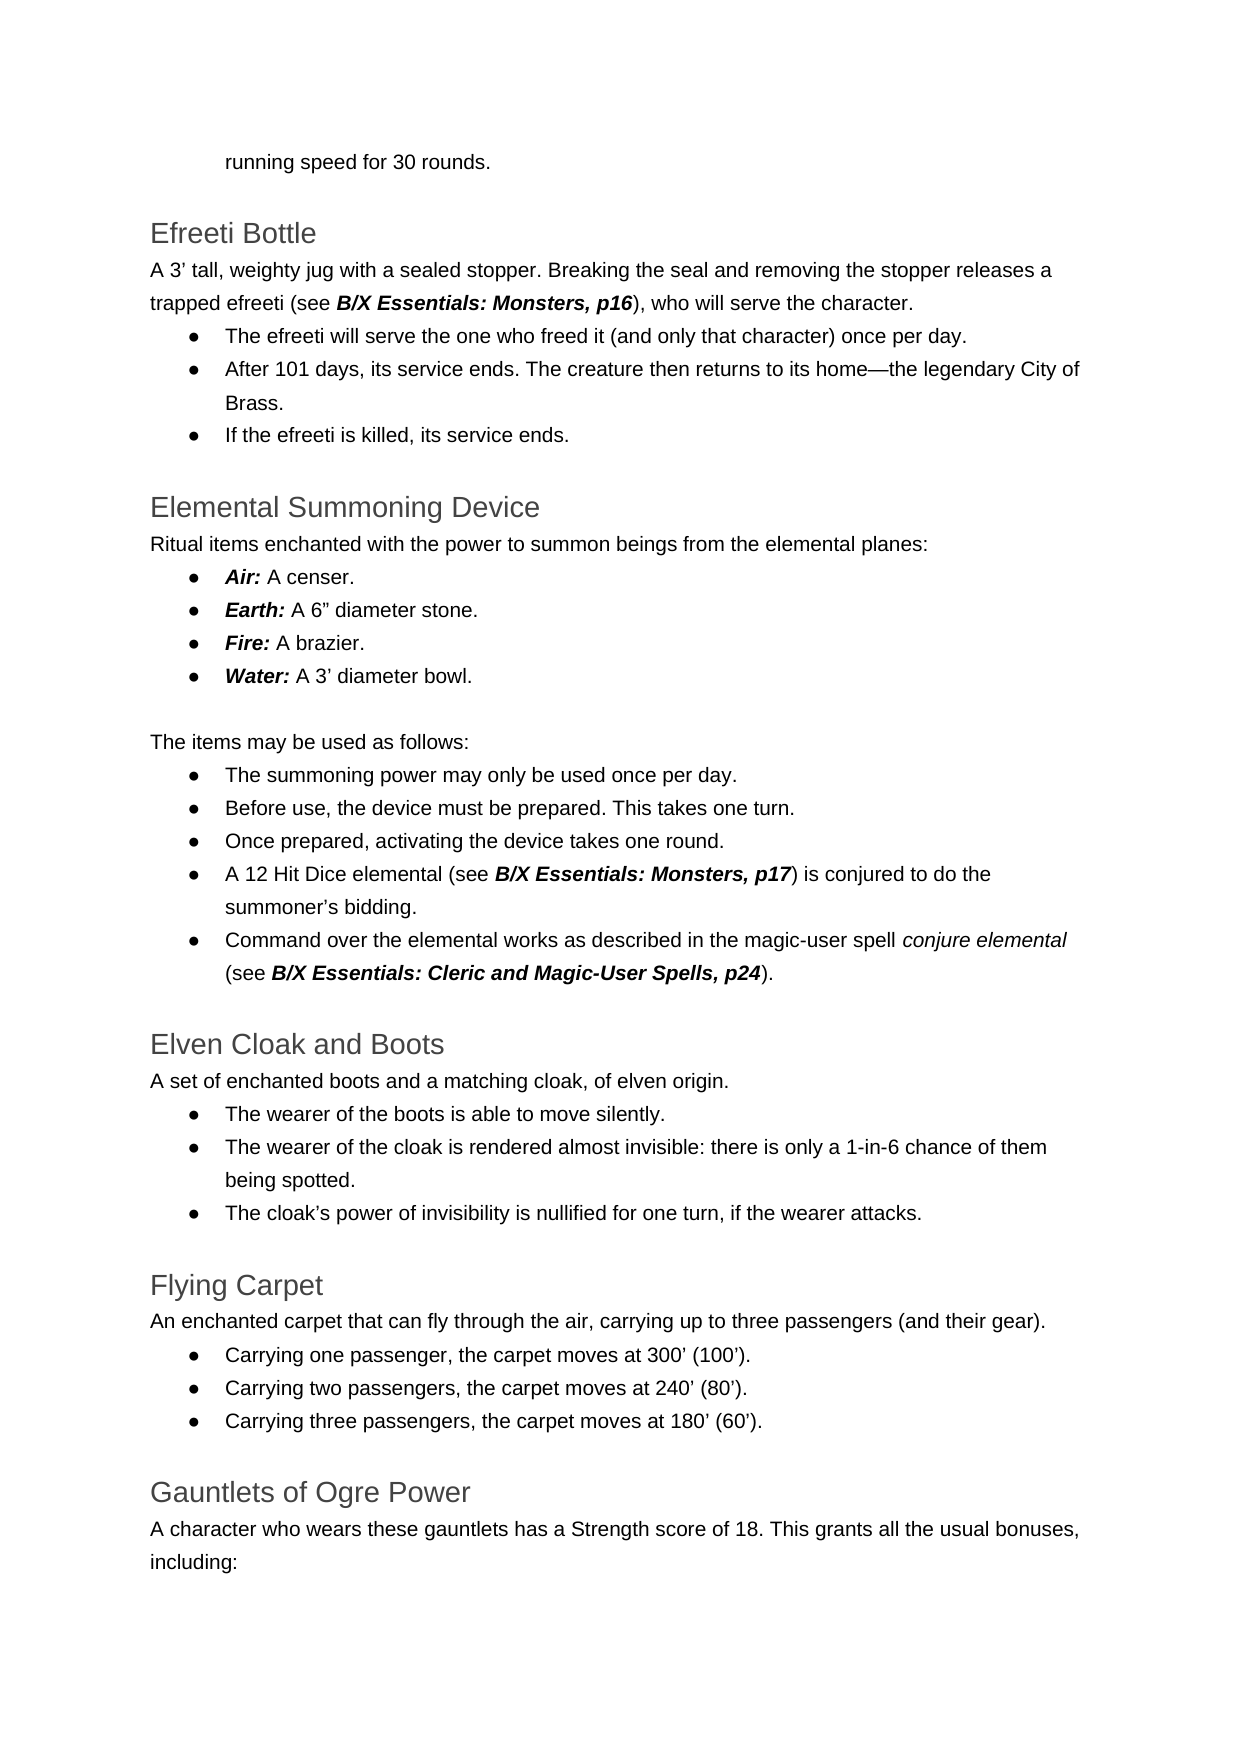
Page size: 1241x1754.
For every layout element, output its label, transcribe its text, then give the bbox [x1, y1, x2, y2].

text The items may be used as follows: [150, 730, 1090, 754]
list Carrying one passenger, the carpet moves at 300’ (100’). [187, 1342, 1090, 1366]
list Carrying two passengers, the carpet moves at 240’ (80’). [187, 1375, 1090, 1399]
subtitle Flying Carpet [150, 1267, 1090, 1301]
text An enchanted carpet that can fly through the air, carrying up to three passengers (and their gear). [150, 1309, 1090, 1333]
subtitle Efreeti Bottle [150, 216, 1090, 250]
text A character who wears these gauntlets has a Strength score of 18. This grants all the usual bonuses, including: [150, 1517, 1090, 1574]
list After 101 days, its service ends. The creature then returns to its home—the legendary City of Brass. [187, 357, 1090, 414]
list The cloak’s power of invisibility is nullified for one turn, if the wearer attacks. [187, 1201, 1090, 1225]
list Earth: A 6” diameter stone. [187, 598, 1090, 622]
list A 12 Hit Dice elemental (see B/X Essentials: Monsters, p17) is conjured to do the summoner’s bidding. [187, 862, 1090, 919]
text Ritual items enchanted with the power to summon beings from the elemental planes: [150, 532, 1090, 556]
list Before use, the device must be prepared. This takes one turn. [187, 796, 1090, 820]
list Carrying three passengers, the carpet moves at 180’ (60’). [187, 1408, 1090, 1432]
text A 3’ tall, weighty jug with a sealed stopper. Breaking the seal and removing the stopper releases a trapped efreeti (see B/X Essentials: Monsters, p16), who will serve the character. [150, 258, 1090, 315]
subtitle Elemental Summoning Device [150, 490, 1090, 523]
text A set of enchanted boots and a matching cloak, of elven origin. [150, 1069, 1090, 1093]
subtitle Elven Cloak and Boots [150, 1027, 1090, 1061]
list The efreeti will serve the one who freed it (and only that character) once per day. [187, 324, 1090, 348]
list The summoning power may only be used once per day. [187, 763, 1090, 787]
list The wearer of the cloak is rendered almost invisible: there is only a 1-in-6 chance of them being spotted. [187, 1135, 1090, 1192]
list The wearer of the boots is able to move silently. [187, 1102, 1090, 1126]
list If the efreeti is killed, its service ends. [187, 423, 1090, 447]
subtitle Gauntlets of Ogre Power [150, 1475, 1090, 1508]
list running speed for 30 rounds. [187, 150, 1090, 174]
list Fire: A brazier. [187, 631, 1090, 654]
list Command over the elemental works as described in the magic-user spell conjure elemental (see B/X Essentials: Cleric and Magic-User Spells, p24). [187, 928, 1090, 985]
list Once prepared, activating the device takes one round. [187, 829, 1090, 853]
list Water: A 3’ diameter bowl. [187, 664, 1090, 688]
list Air: A censer. [187, 564, 1090, 588]
